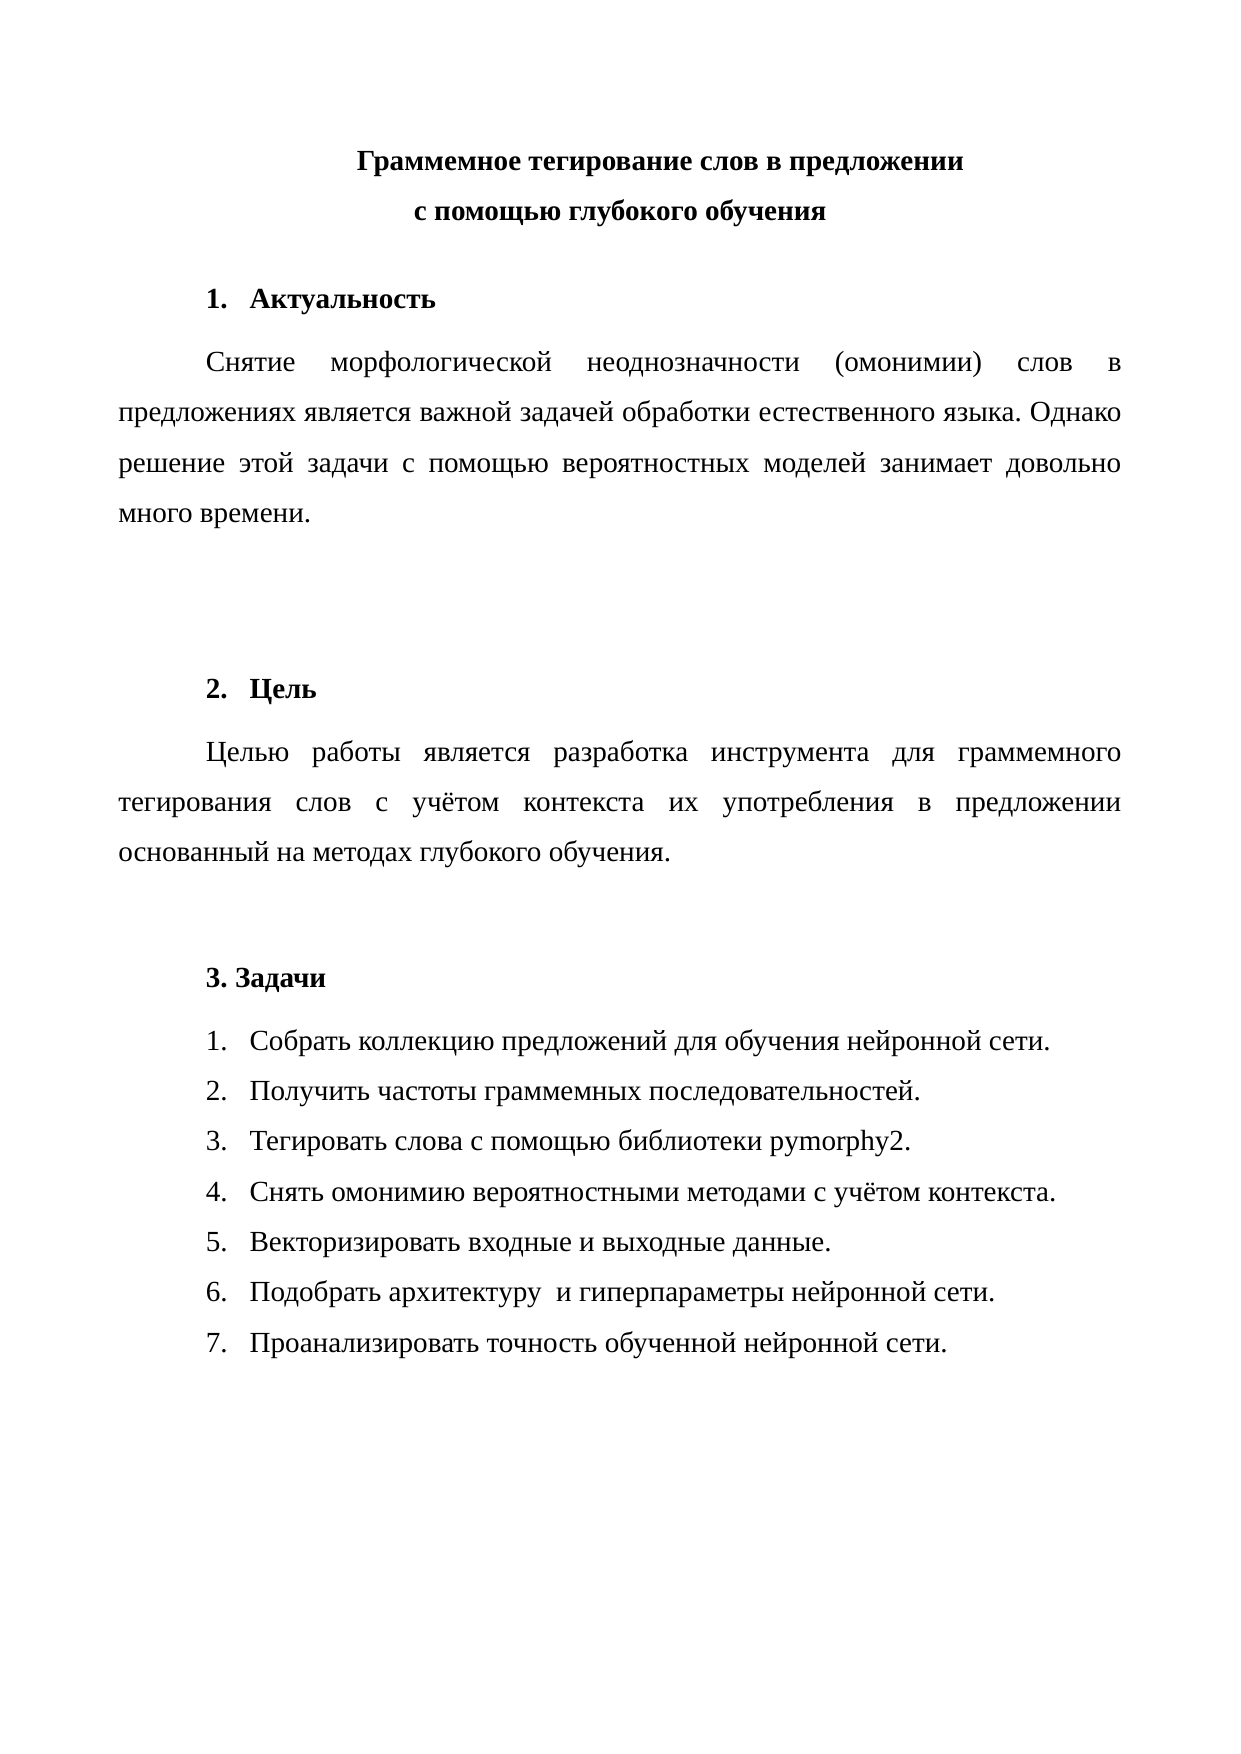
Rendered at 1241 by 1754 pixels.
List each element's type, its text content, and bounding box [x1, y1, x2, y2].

text Целью работы является разработка инструмента для граммемного тегирования слов с учётом контекста их употребления в предложении основанный на методах глубокого обучения. [118, 734, 1122, 868]
list Подобрать архитектуру и гиперпараметры нейронной сети. [206, 1274, 1122, 1308]
title Граммемное тегирование слов в предложении с помощью глубокого обучения [118, 143, 1122, 227]
subtitle 3. Задачи [118, 960, 1122, 993]
list Векторизировать входные и выходные данные. [206, 1224, 1122, 1258]
subtitle 2. Цель [118, 671, 1122, 704]
list Получить частоты граммемных последовательностей. [206, 1073, 1122, 1107]
list Проанализировать точность обученной нейронной сети. [206, 1325, 1122, 1358]
list Тегировать слова с помощью библиотеки pymorphy2. [206, 1123, 1122, 1157]
list Снять омонимию вероятностными методами с учётом контекста. [206, 1174, 1122, 1207]
subtitle 1. Актуальность [118, 281, 1122, 315]
text Снятие морфологической неоднозначности (омонимии) слов в предложениях является важной задачей обработки естественного языка. Однако решение этой задачи с помощью вероятностных моделей занимает довольно много времени. [118, 344, 1122, 528]
list Собрать коллекцию предложений для обучения нейронной сети. [206, 1023, 1122, 1056]
